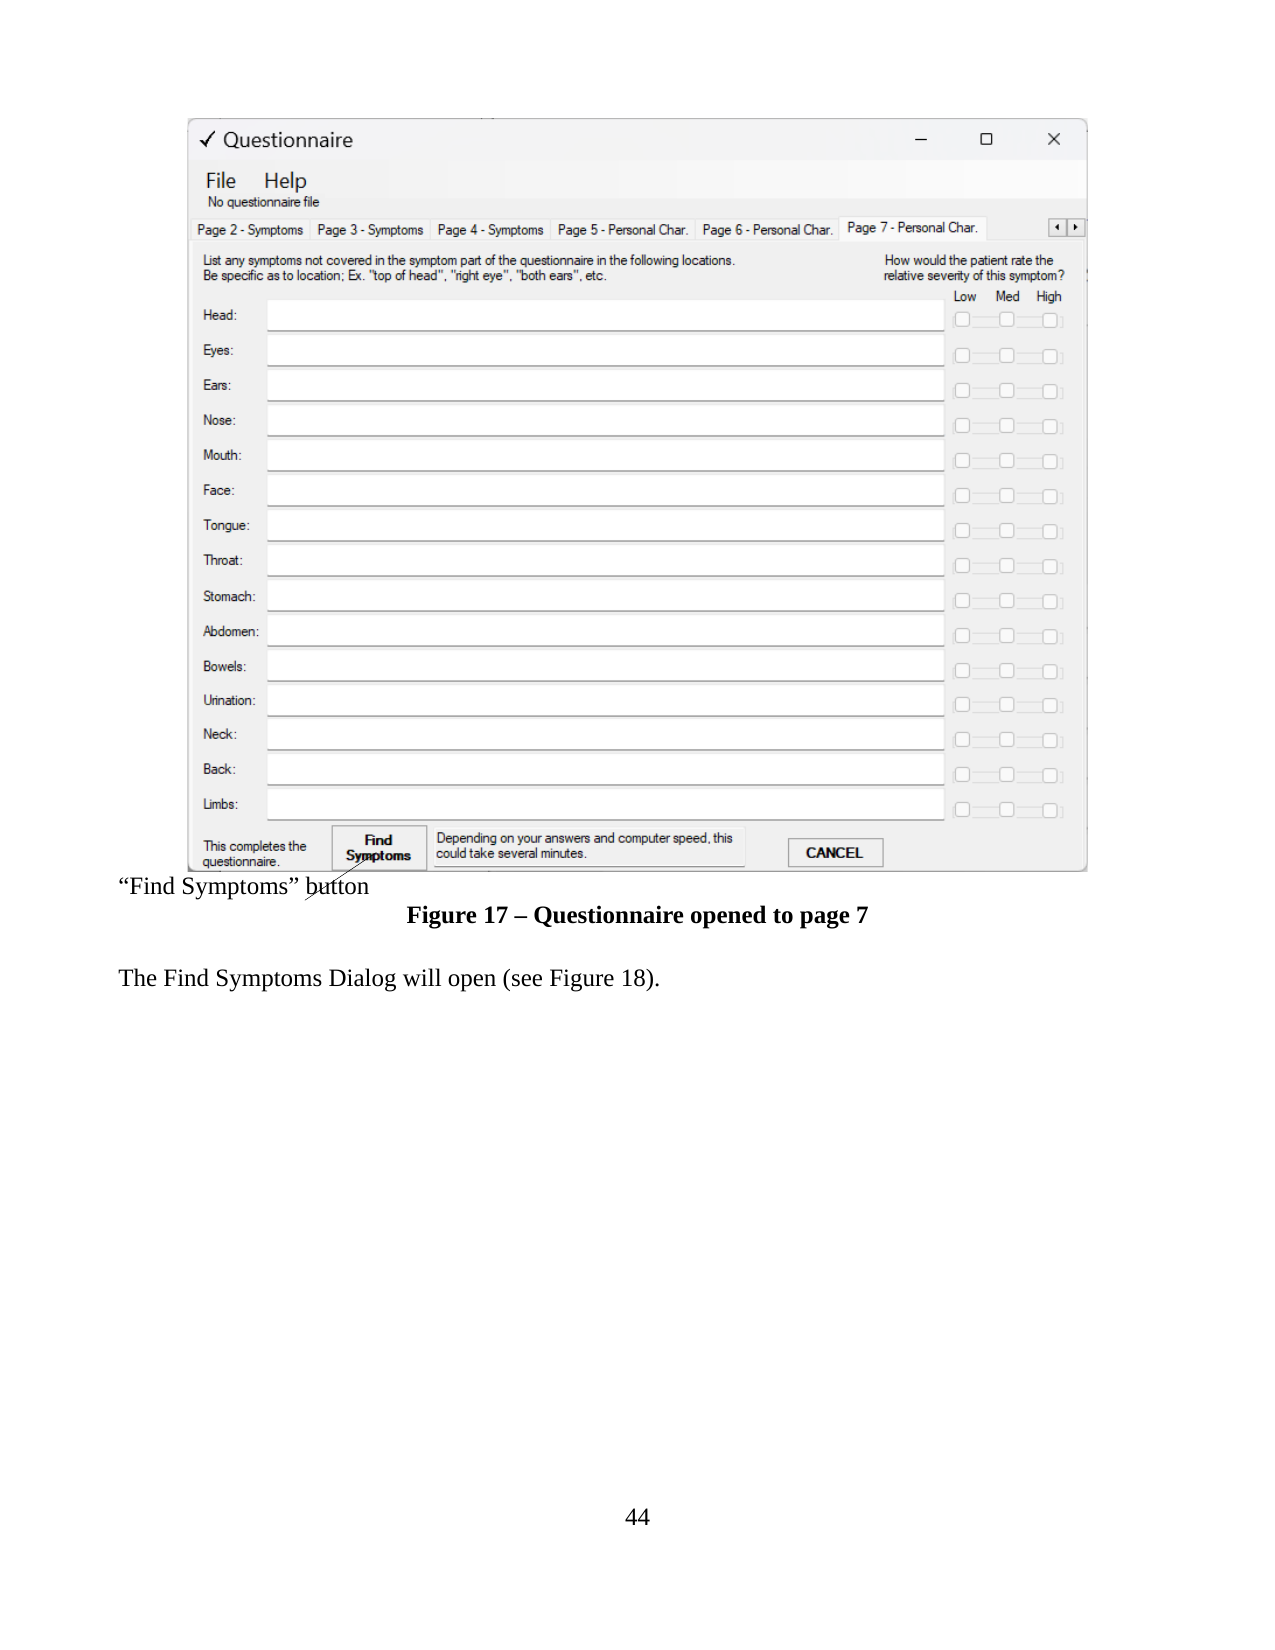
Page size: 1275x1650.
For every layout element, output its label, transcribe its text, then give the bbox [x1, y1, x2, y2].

text “Find Symptoms” button [308, 648, 1157, 900]
picture [187, 118, 1088, 872]
text Figure 17 – Questionnaire opened to page 7 [118, 900, 1157, 929]
text The Find Symptoms Dialog will open (see Figure 18). [118, 963, 1157, 991]
text “Find Symptoms” button [118, 648, 345, 900]
